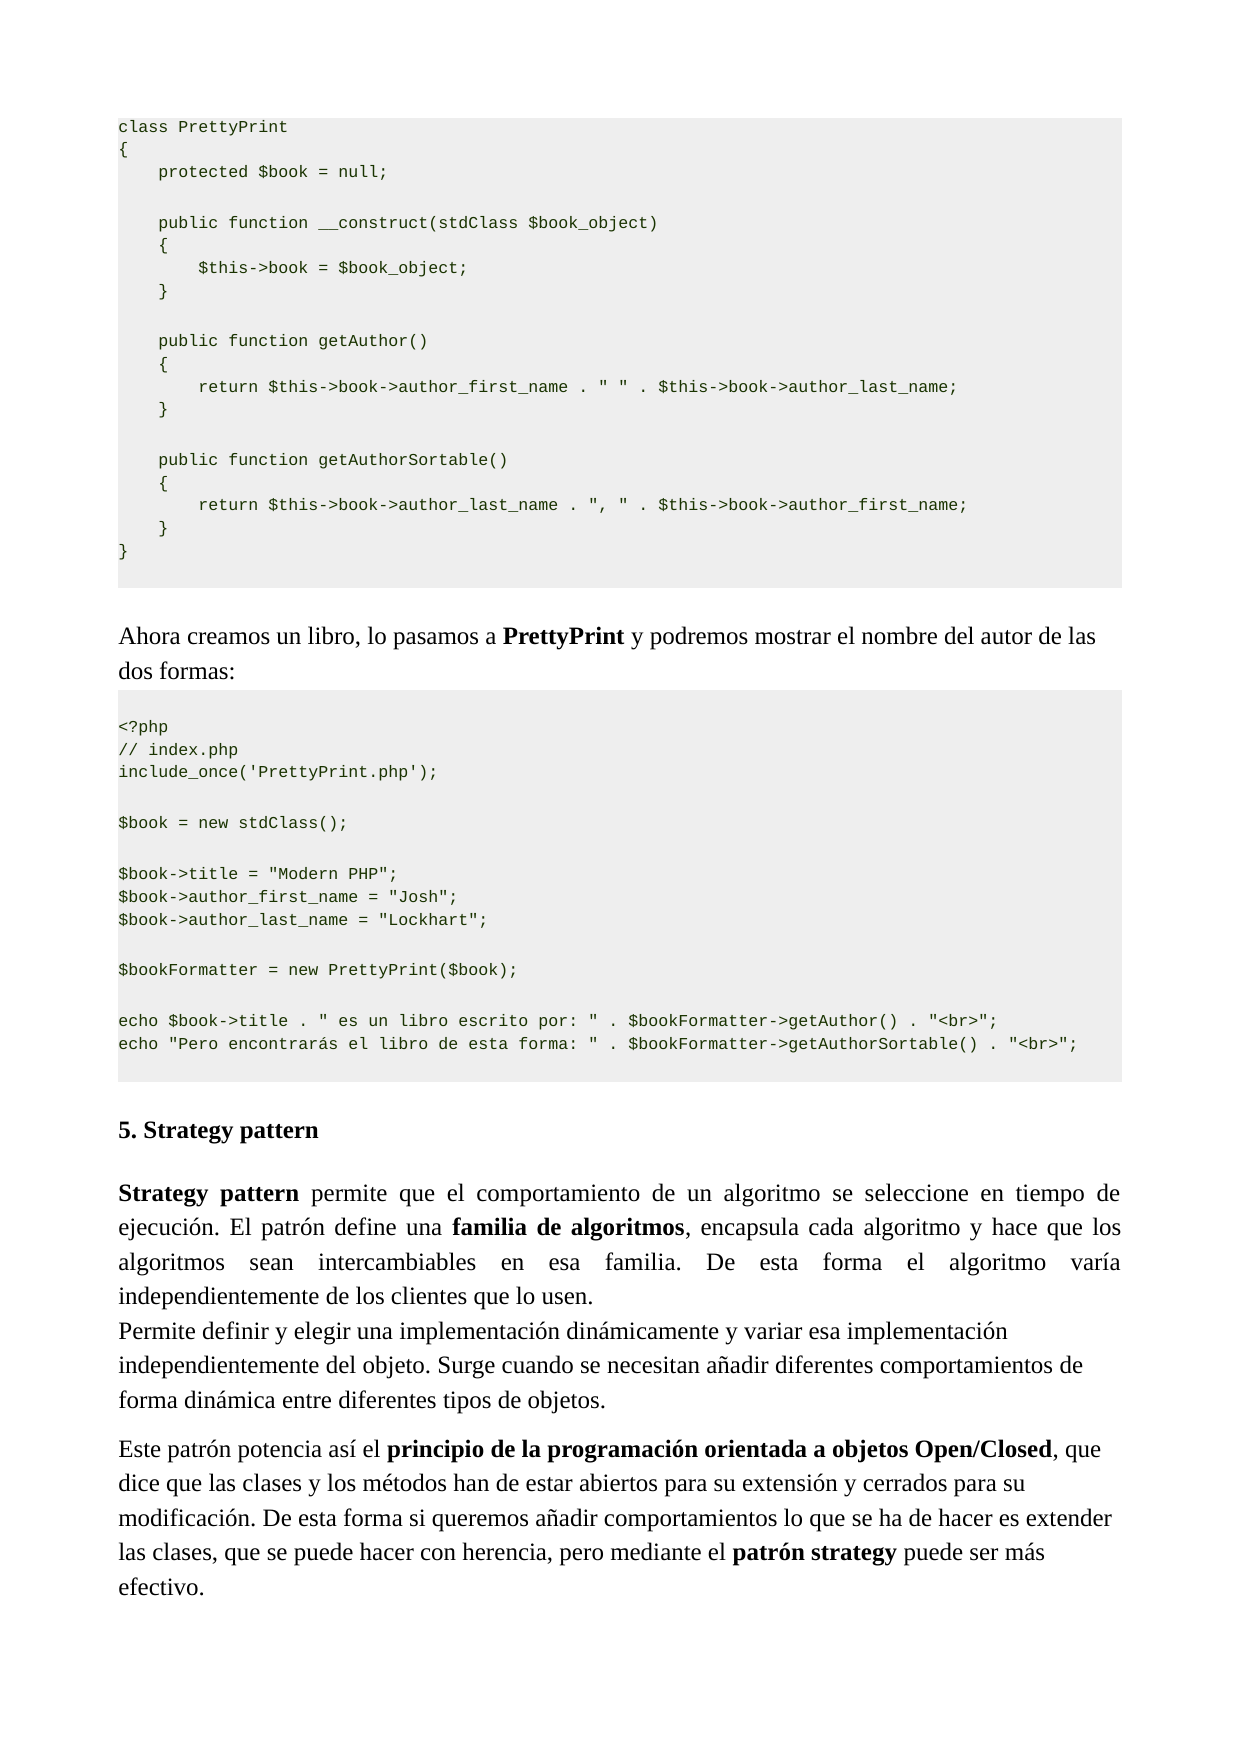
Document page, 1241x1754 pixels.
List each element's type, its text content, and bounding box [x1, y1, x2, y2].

text { [118, 474, 1122, 493]
text protected $book = null; [118, 163, 1122, 182]
text { [118, 237, 1122, 256]
text public function getAuthor() [118, 333, 1122, 352]
text echo $book->title . " es un libro escrito por: " . $bookFormatter->getAuthor() . "<br>"; [118, 1013, 1122, 1032]
text // index.php [118, 741, 1122, 760]
text $this->book = $book_object; [118, 259, 1122, 278]
text return $this->book->author_last_name . ", " . $this->book->author_first_name; [118, 497, 1122, 516]
text Strategy pattern permite que el comportamiento de un algoritmo se seleccione en tiempo de ejecución. El patrón define una familia de algoritmos, encapsula cada algoritmo y hace que los algoritmos sean intercambiables en esa familia. De esta forma el algoritmo varía independientemente de los clientes que lo usen. [118, 1178, 1122, 1310]
text } [118, 282, 1122, 301]
text $book = new stdClass(); [118, 815, 1122, 834]
text echo "Pero encontrarás el libro de esta forma: " . $bookFormatter->getAuthorSortable() . "<br>"; [118, 1036, 1122, 1054]
text } [118, 519, 1122, 538]
text <?php [118, 719, 1122, 738]
text } [118, 401, 1122, 420]
text $book->author_last_name = "Lockhart"; [118, 911, 1122, 930]
text $bookFormatter = new PrettyPrint($book); [118, 962, 1122, 981]
text public function __construct(stdClass $book_object) [118, 214, 1122, 233]
text include_once('PrettyPrint.php'); [118, 764, 1122, 783]
text } [118, 542, 1122, 561]
text Este patrón potencia así el principio de la programación orientada a objetos Open/Closed, que dice que las clases y los métodos han de estar abiertos para su extensión y cerrados para su modificación. De esta forma si queremos añadir comportamientos lo que se ha de hacer es extender las clases, que se puede hacer con herencia, pero mediante el patrón strategy puede ser más efectivo. [118, 1434, 1122, 1601]
subtitle 5. Strategy pattern [118, 1115, 1122, 1143]
text Ahora creamos un libro, lo pasamos a PrettyPrint y podremos mostrar el nombre del autor de las dos formas: [118, 621, 1122, 685]
text return $this->book->author_first_name . " " . $this->book->author_last_name; [118, 378, 1122, 397]
text Permite definir y elegir una implementación dinámicamente y variar esa implementación independientemente del objeto. Surge cuando se necesitan añadir diferentes comportamientos de forma dinámica entre diferentes tipos de objetos. [118, 1316, 1122, 1414]
text $book->title = "Modern PHP"; [118, 866, 1122, 885]
text public function getAuthorSortable() [118, 452, 1122, 471]
text { [118, 356, 1122, 374]
text $book->author_first_name = "Josh"; [118, 888, 1122, 907]
text class PrettyPrint [118, 118, 1122, 137]
text { [118, 141, 1122, 159]
